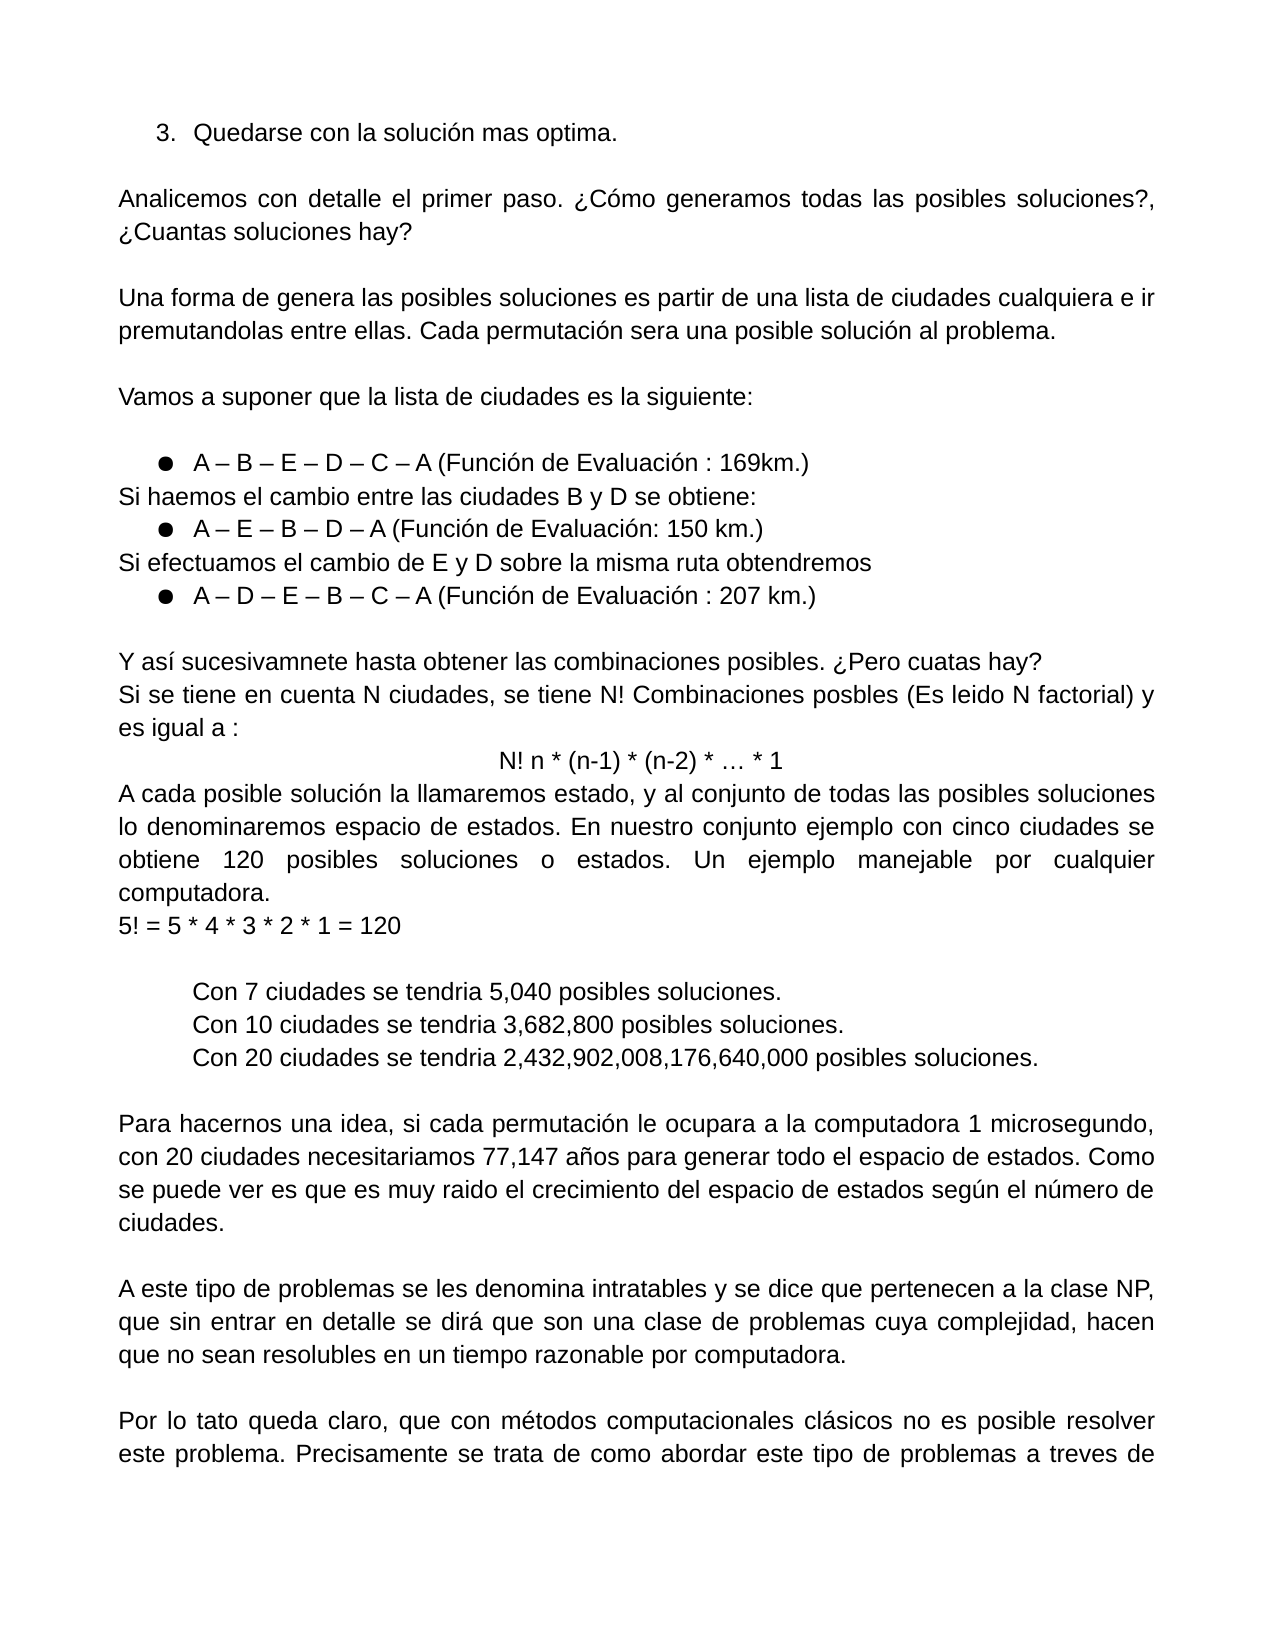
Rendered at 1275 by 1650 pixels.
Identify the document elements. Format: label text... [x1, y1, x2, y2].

text Si haemos el cambio entre las ciudades B y D se obtiene: [118, 481, 1157, 510]
text Vamos a suponer que la lista de ciudades es la siguiente: [118, 382, 1157, 411]
text Analicemos con detalle el primer paso. ¿Cómo generamos todas las posibles soluciones?, ¿Cuantas soluciones hay? [118, 184, 1157, 246]
text Con 7 ciudades se tendria 5,040 posibles soluciones. [118, 977, 1157, 1006]
text Si se tiene en cuenta N ciudades, se tiene N! Combinaciones posbles (Es leido N factorial) y es igual a : [118, 680, 1157, 742]
text N! n * (n-1) * (n-2) * … * 1 [118, 746, 1157, 774]
text Con 10 ciudades se tendria 3,682,800 posibles soluciones. [118, 1010, 1157, 1039]
text Por lo tato queda claro, que con métodos computacionales clásicos no es posible resolver este problema. Precisamente se trata de como abordar este tipo de problemas a treves de [118, 1406, 1157, 1468]
list A – E – B – D – A (Función de Evaluación: 150 km.) [156, 514, 1157, 543]
text 5! = 5 * 4 * 3 * 2 * 1 = 120 [118, 911, 1157, 940]
text Y así sucesivamnete hasta obtener las combinaciones posibles. ¿Pero cuatas hay? [118, 647, 1157, 676]
text Para hacernos una idea, si cada permutación le ocupara a la computadora 1 microsegundo, con 20 ciudades necesitariamos 77,147 años para generar todo el espacio de estados. Como se puede ver es que es muy raido el crecimiento del espacio de estados según el número de ciudades. [118, 1109, 1157, 1237]
text A este tipo de problemas se les denomina intratables y se dice que pertenecen a la clase NP, que sin entrar en detalle se dirá que son una clase de problemas cuya complejidad, hacen que no sean resolubles en un tiempo razonable por computadora. [118, 1274, 1157, 1369]
text Con 20 ciudades se tendria 2,432,902,008,176,640,000 posibles soluciones. [118, 1043, 1157, 1072]
list A – D – E – B – C – A (Función de Evaluación : 207 km.) [156, 581, 1157, 609]
text A cada posible solución la llamaremos estado, y al conjunto de todas las posibles soluciones lo denominaremos espacio de estados. En nuestro conjunto ejemplo con cinco ciudades se obtiene 120 posibles soluciones o estados. Un ejemplo manejable por cualquier computadora. [118, 779, 1157, 907]
text Si efectuamos el cambio de E y D sobre la misma ruta obtendremos [118, 548, 1157, 576]
text Una forma de genera las posibles soluciones es partir de una lista de ciudades cualquiera e ir premutandolas entre ellas. Cada permutación sera una posible solución al problema. [118, 283, 1157, 345]
list Quedarse con la solución mas optima. [156, 118, 1157, 147]
list A – B – E – D – C – A (Función de Evaluación : 169km.) [156, 448, 1157, 477]
